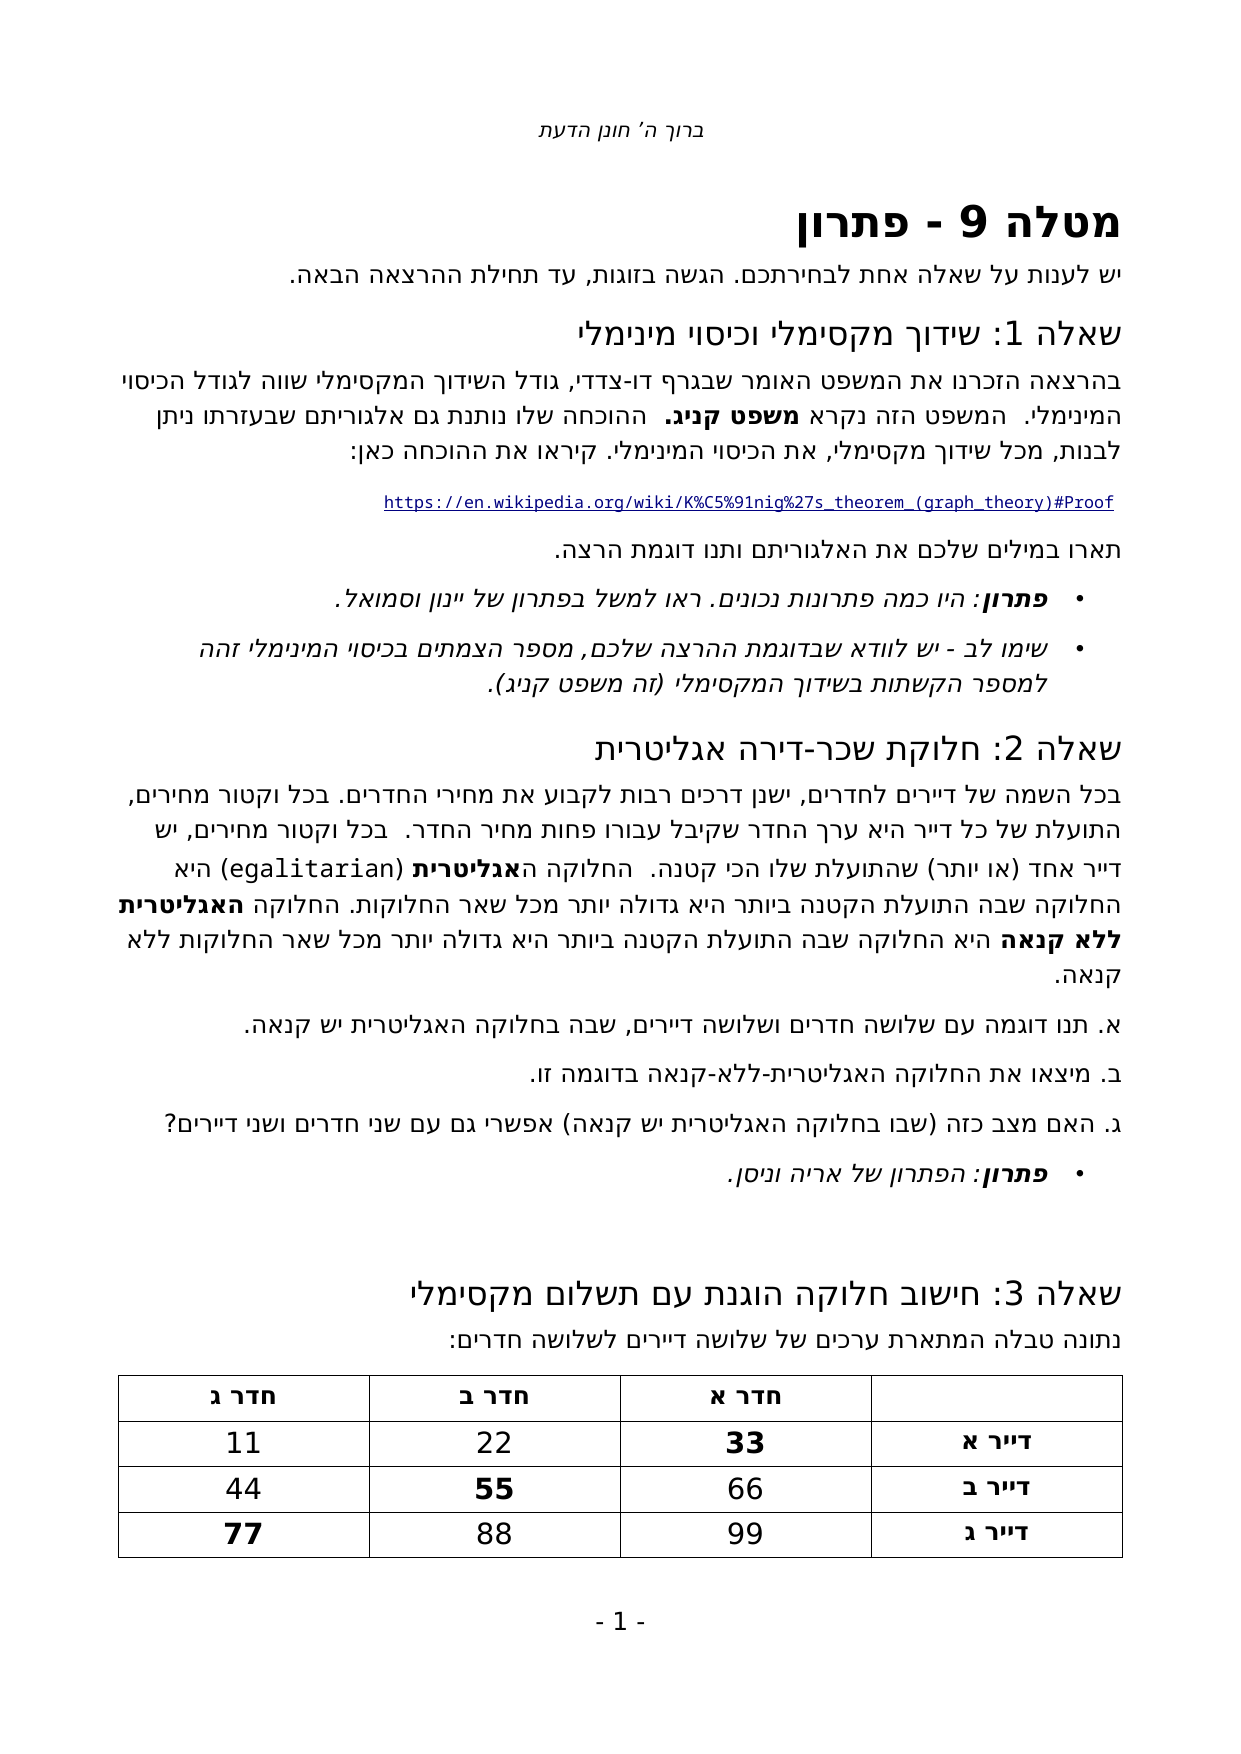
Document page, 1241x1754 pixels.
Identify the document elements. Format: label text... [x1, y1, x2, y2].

table_cell דייר א [872, 1422, 1122, 1466]
table_header [872, 1376, 1122, 1421]
table_cell 77 [119, 1513, 369, 1557]
text יש לענות על שאלה אחת לבחירתכם. הגשה בזוגות, עד תחילת ההרצאה הבאה. [118, 260, 1122, 289]
table_cell 11 [119, 1422, 369, 1466]
table_header חדר ג [119, 1376, 369, 1421]
table_cell דייר ב [872, 1467, 1122, 1512]
subtitle שאלה 3: חישוב חלוקה הוגנת עם תשלום מקסימלי [118, 1274, 1122, 1313]
table_header חדר ב [370, 1376, 620, 1421]
table_cell 22 [370, 1422, 620, 1466]
table_cell 99 [621, 1513, 871, 1557]
table_cell דייר ג [872, 1513, 1122, 1557]
text ג. האם מצב כזה (שבו בחלוקה האגליטרית יש קנאה) אפשרי גם עם שני חדרים ושני דיירים? [118, 1109, 1122, 1138]
text א. תנו דוגמה עם שלושה חדרים ושלושה דיירים, שבה בחלוקה האגליטרית יש קנאה. [118, 1010, 1122, 1039]
table_cell 66 [621, 1467, 871, 1512]
text תארו במילים שלכם את האלגוריתם ותנו דוגמת הרצה. [118, 535, 1122, 564]
table_cell 88 [370, 1513, 620, 1557]
text https://en.wikipedia.org/wiki/K%C5%91nig%27s_theorem_(graph_theory)#Proof [118, 485, 1122, 514]
text נתונה טבלה המתארת ערכים של שלושה דיירים לשלושה חדרים: [118, 1326, 1122, 1355]
subtitle שאלה 1: שידוך מקסימלי וכיסוי מינימלי [118, 314, 1122, 353]
table_cell 55 [370, 1467, 620, 1512]
subtitle מטלה 9 - פתרון [118, 197, 1122, 248]
table_header חדר א [621, 1376, 871, 1421]
text בהרצאה הזכרנו את המשפט האומר שבגרף דו-צדדי, גודל השידוך המקסימלי שווה לגודל הכיסוי המינימלי. המשפט הזה נקרא משפט קניג. ההוכחה שלו נותנת גם אלגוריתם שבעזרתו ניתן לבנות, מכל שידוך מקסימלי, את הכיסוי המינימלי. קיראו את ההוכחה כאן: [118, 366, 1122, 465]
table_cell 33 [621, 1422, 871, 1466]
text בכל השמה של דיירים לחדרים, ישנן דרכים רבות לקבוע את מחירי החדרים. בכל וקטור מחירים, התועלת של כל דייר היא ערך החדר שקיבל עבורו פחות מחיר החדר. בכל וקטור מחירים, יש דייר אחד (או יותר) שהתועלת שלו הכי קטנה. החלוקה האגליטרית (egalitarian) היא החלוקה שבה התועלת הקטנה ביותר היא גדולה יותר מכל שאר החלוקות. החלוקה האגליטרית ללא קנאה היא החלוקה שבה התועלת הקטנה ביותר היא גדולה יותר מכל שאר החלוקות ללא קנאה. [118, 781, 1122, 989]
list פתרון: הפתרון של אריה וניסן. [118, 1159, 1084, 1188]
subtitle שאלה 2: חלוקת שכר-דירה אגליטרית [118, 729, 1122, 768]
list שימו לב - יש לוודא שבדוגמת ההרצה שלכם, מספר הצמתים בכיסוי המינימלי זהה למספר הקשתות בשידוך המקסימלי (זה משפט קניג). [118, 634, 1084, 698]
list פתרון: היו כמה פתרונות נכונים. ראו למשל בפתרון של יינון וסמואל. [118, 584, 1084, 614]
table_cell 44 [119, 1467, 369, 1512]
text ב. מיצאו את החלוקה האגליטרית-ללא-קנאה בדוגמה זו. [118, 1059, 1122, 1089]
